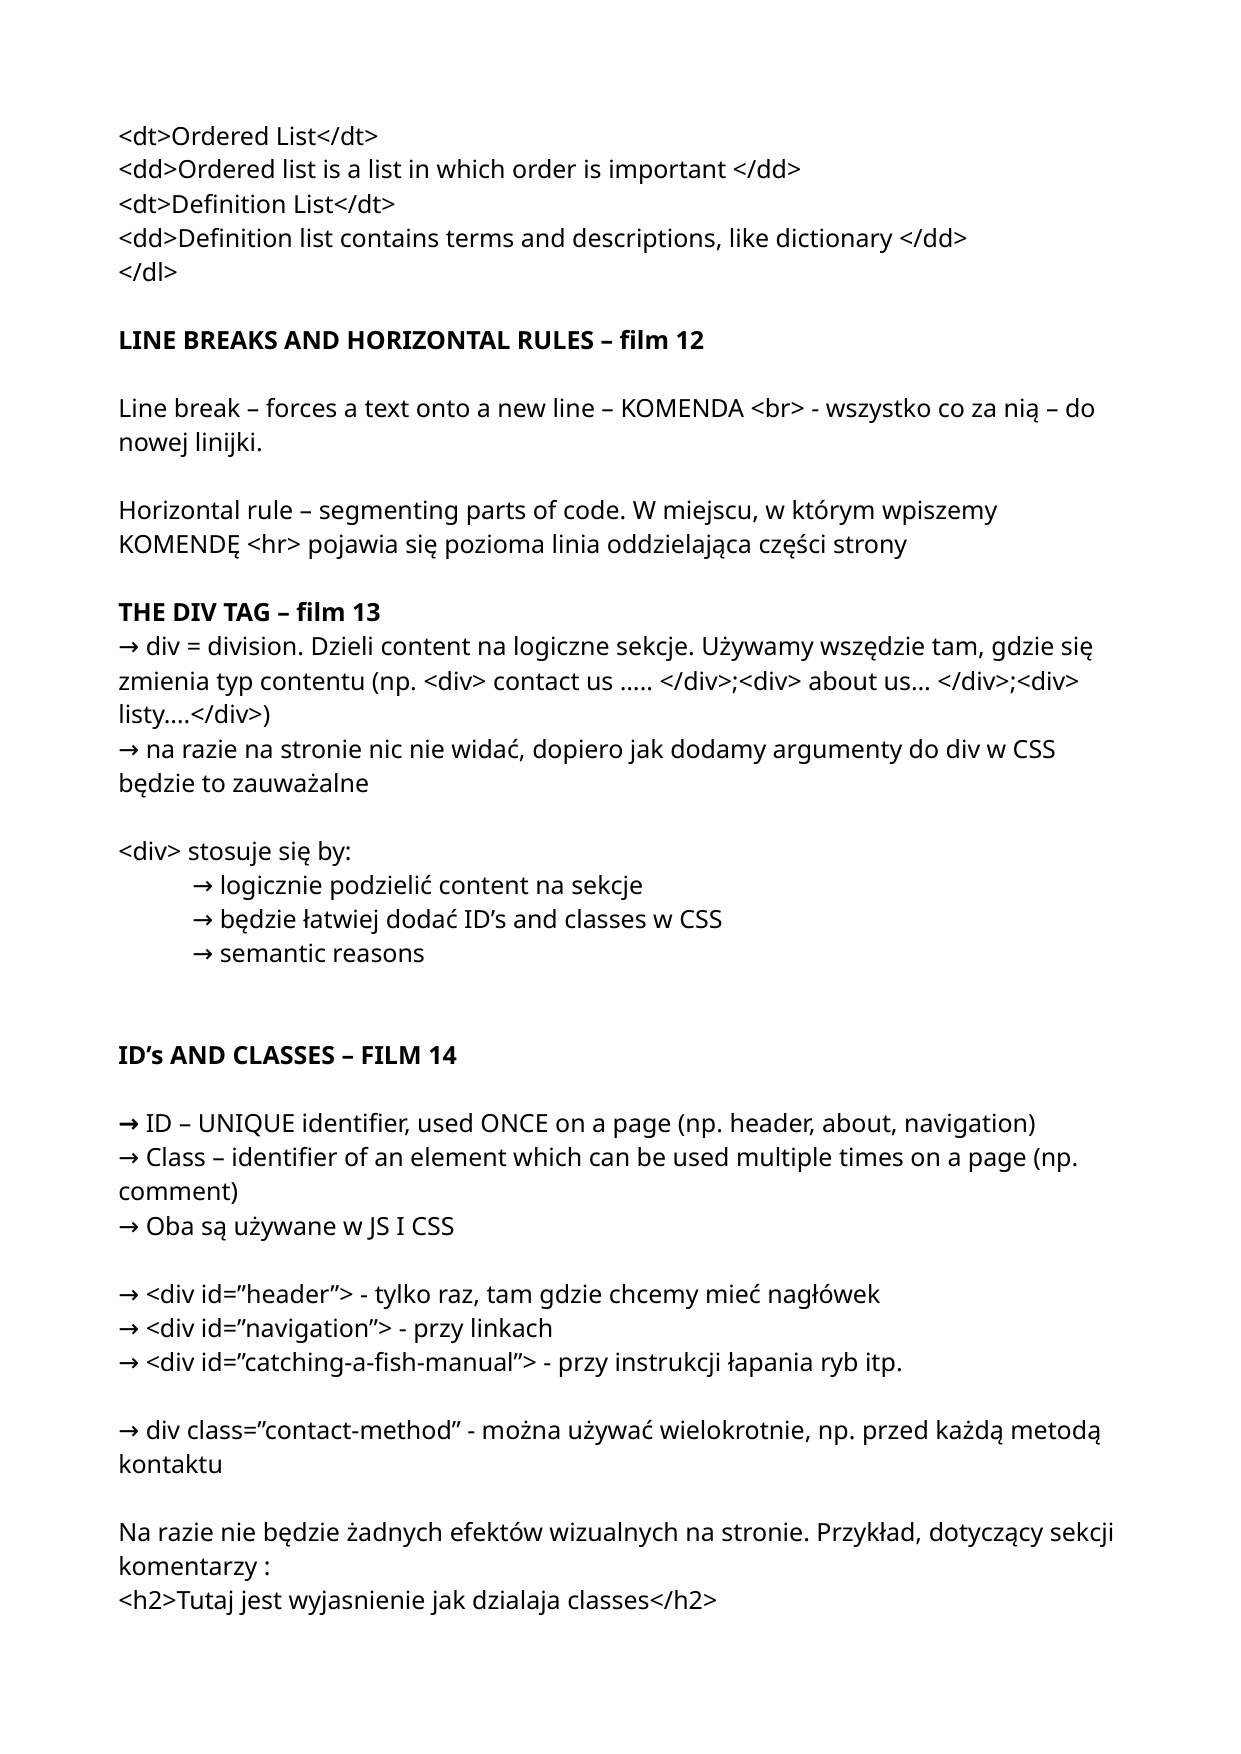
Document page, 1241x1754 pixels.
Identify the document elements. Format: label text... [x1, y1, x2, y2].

text </dl> [118, 254, 1122, 288]
text → na razie na stronie nic nie widać, dopiero jak dodamy argumenty do div w CSS będzie to zauważalne [118, 731, 1122, 799]
text → ID – UNIQUE identifier, used ONCE on a page (np. header, about, navigation) [118, 1106, 1122, 1140]
text <dt>Ordered List</dt> [118, 118, 1122, 152]
text → div = division. Dzieli content na logiczne sekcje. Używamy wszędzie tam, gdzie się zmienia typ contentu (np. <div> contact us ….. </div>;<div> about us… </div>;<div> listy….</div>) [118, 629, 1122, 731]
text <div> stosuje się by: [118, 833, 1122, 867]
text → Class – identifier of an element which can be used multiple times on a page (np. comment) [118, 1140, 1122, 1208]
text ID’s AND CLASSES – FILM 14 [118, 1038, 1122, 1072]
text → <div id=”header”> - tylko raz, tam gdzie chcemy mieć nagłówek [118, 1276, 1122, 1310]
text → semantic reasons [118, 936, 1122, 970]
text <h2>Tutaj jest wyjasnienie jak dzialaja classes</h2> [118, 1583, 1122, 1617]
text <dt>Definition List</dt> [118, 186, 1122, 220]
text → div class=”contact-method” - można używać wielokrotnie, np. przed każdą metodą kontaktu [118, 1412, 1122, 1481]
text → Oba są używane w JS I CSS [118, 1208, 1122, 1242]
text <dd>Ordered list is a list in which order is important </dd> [118, 152, 1122, 186]
text LINE BREAKS AND HORIZONTAL RULES – film 12 [118, 322, 1122, 357]
text → logicznie podzielić content na sekcje [118, 867, 1122, 902]
text Na razie nie będzie żadnych efektów wizualnych na stronie. Przykład, dotyczący sekcji komentarzy : [118, 1515, 1122, 1583]
text THE DIV TAG – film 13 [118, 595, 1122, 629]
text Line break – forces a text onto a new line – KOMENDA <br> - wszystko co za nią – do nowej linijki. [118, 391, 1122, 459]
text <dd>Definition list contains terms and descriptions, like dictionary </dd> [118, 220, 1122, 254]
text Horizontal rule – segmenting parts of code. W miejscu, w którym wpiszemy KOMENDĘ <hr> pojawia się pozioma linia oddzielająca części strony [118, 493, 1122, 561]
text → <div id=”navigation”> - przy linkach [118, 1310, 1122, 1344]
text → będzie łatwiej dodać ID’s and classes w CSS [118, 902, 1122, 936]
text → <div id=”catching-a-fish-manual”> - przy instrukcji łapania ryb itp. [118, 1344, 1122, 1378]
